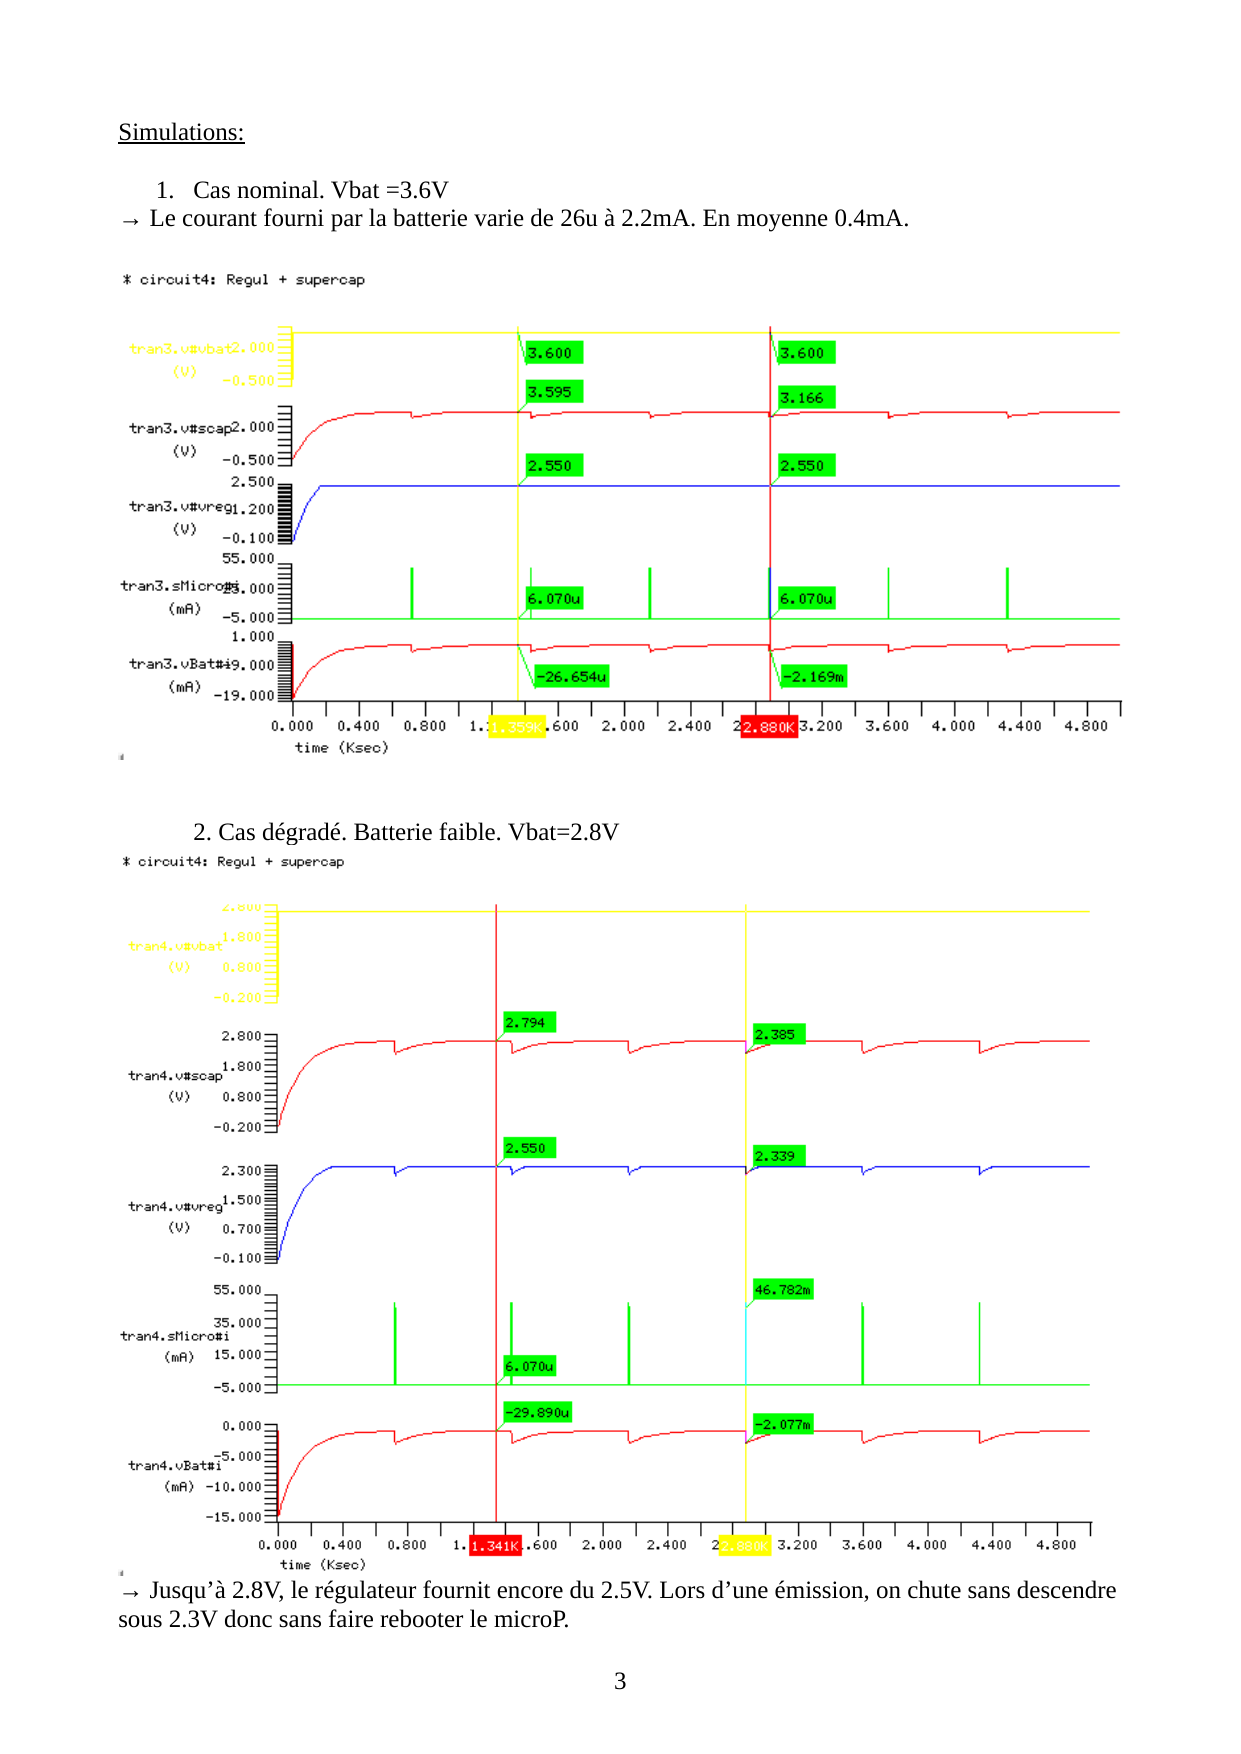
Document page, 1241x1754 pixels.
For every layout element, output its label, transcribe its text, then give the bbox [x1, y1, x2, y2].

list Cas nominal. Vbat =3.6V [156, 175, 1122, 203]
picture [118, 261, 1123, 760]
text → Le courant fourni par la batterie varie de 26u à 2.2mA. En moyenne 0.4mA. [118, 203, 1122, 232]
text → Jusqu’à 2.8V, le régulateur fournit encore du 2.5V. Lors d’une émission, on chute sans descendre sous 2.3V donc sans faire rebooter le microP. [118, 1576, 1122, 1633]
list 2. Cas dégradé. Batterie faible. Vbat=2.8V [156, 817, 1122, 845]
picture [118, 845, 1123, 1576]
text Simulations: [118, 117, 1122, 146]
